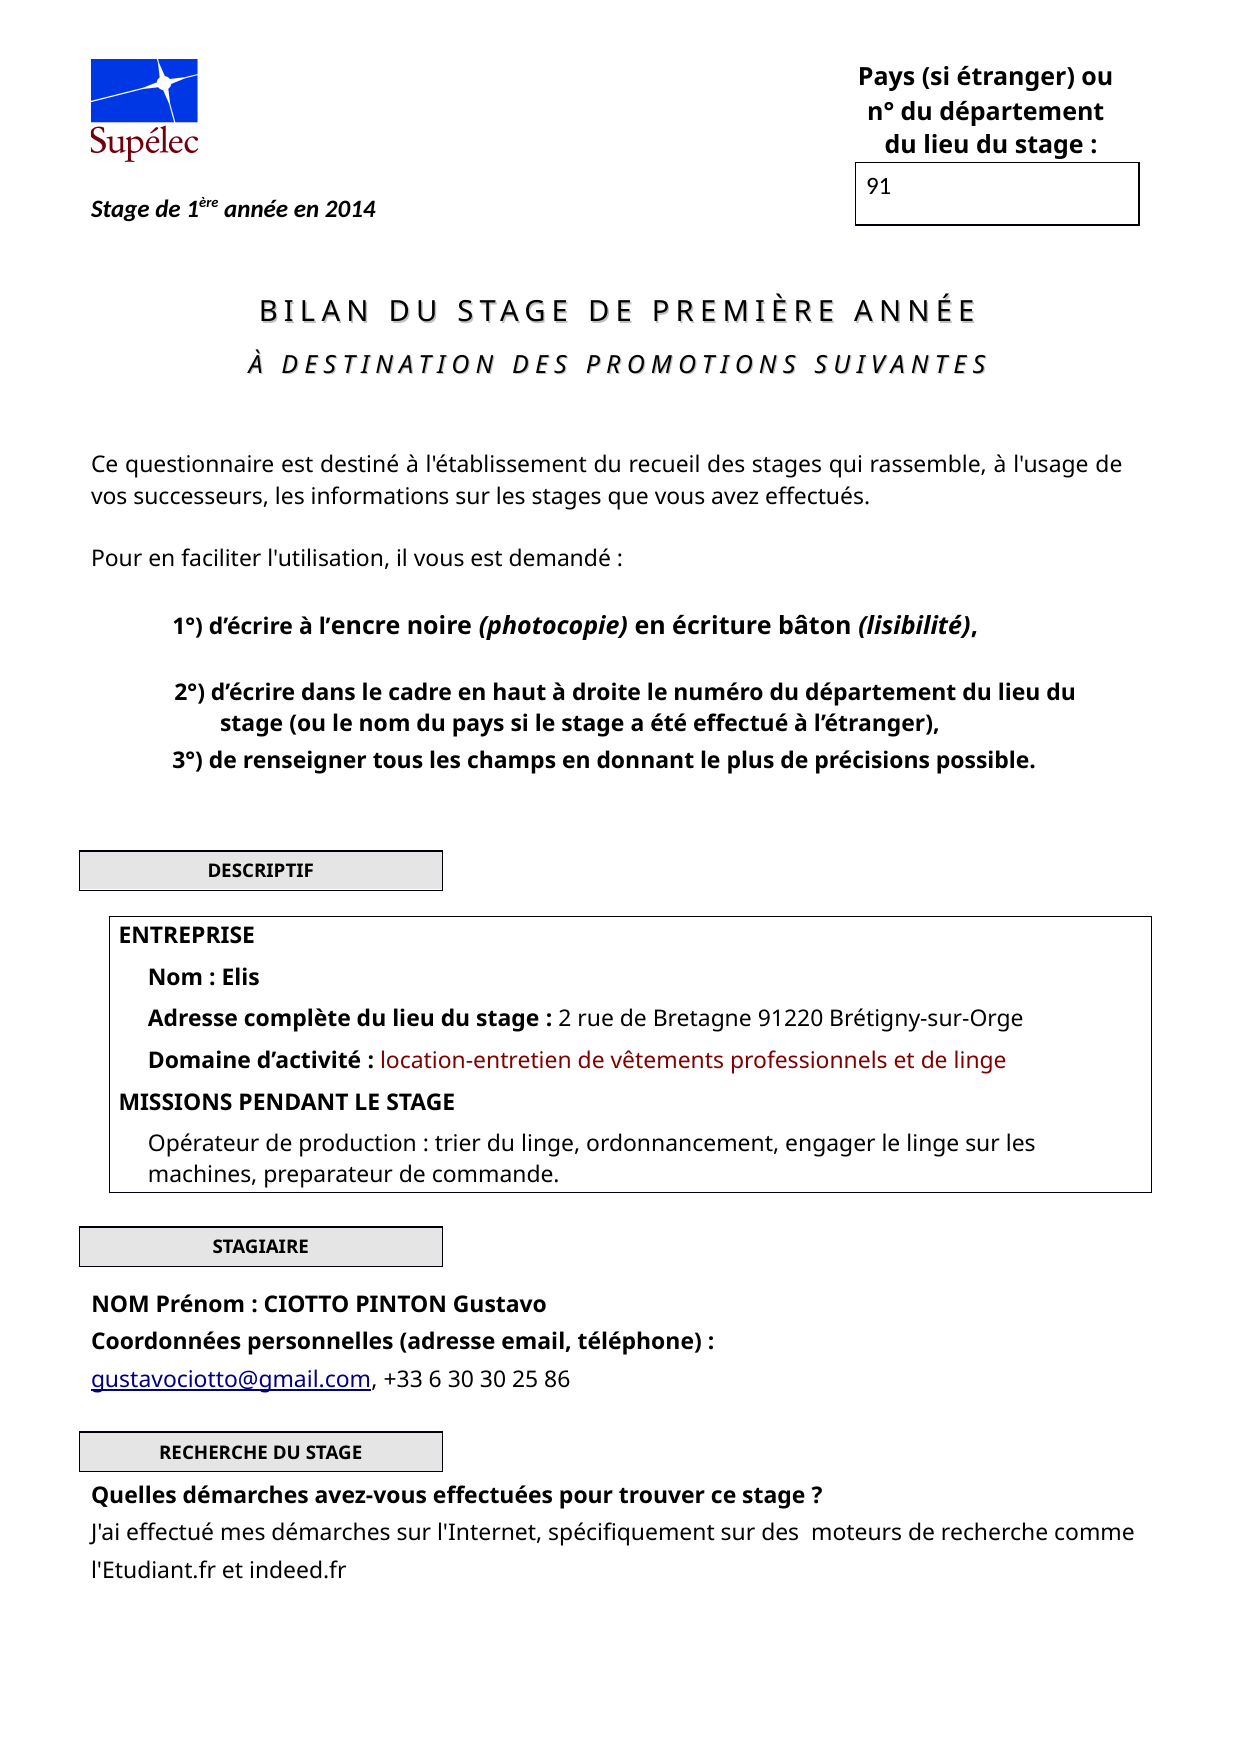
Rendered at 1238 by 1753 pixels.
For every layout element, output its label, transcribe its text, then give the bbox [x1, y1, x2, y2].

text 3°) de renseigner tous les champs en donnant le plus de précisions possible. [91, 738, 1124, 776]
text BILAN DU STAGE DE PREMIÈRE ANNÉE [91, 280, 1143, 330]
text Pour en faciliter l'utilisation, il vous est demandé : [91, 542, 1124, 607]
table_header Pays (si étranger) ou n° du département du lieu du stage : [855, 59, 1139, 162]
table_cell Stage de 1ère année en 2014 [80, 162, 855, 224]
table_header DESCRIPTIF [80, 852, 442, 889]
text 2°) d’écrire dans le cadre en haut à droite le numéro du département du lieu du stage (ou le nom du pays si le stage a été effectué à l’étranger), [174, 676, 1124, 738]
text J'ai effectué mes démarches sur l'Internet, spécifiquement sur des moteurs de recherche comme l'Etudiant.fr et indeed.fr [91, 1510, 1147, 1585]
text Nom : Elis [110, 957, 1151, 992]
table_header [80, 59, 90, 162]
text Quelles démarches avez-vous effectuées pour trouver ce stage ? [91, 1472, 1147, 1510]
table_cell 91 [856, 163, 1138, 224]
text gustavociotto@gmail.com, +33 6 30 30 25 86 [91, 1356, 1147, 1394]
text NOM Prénom : CIOTTO PINTON Gustavo [91, 1281, 1147, 1319]
text À DESTINATION DES PROMOTIONS SUIVANTES [91, 330, 1143, 380]
text Domaine d’activité : location-entretien de vêtements professionnels et de linge [110, 1041, 1151, 1075]
table_header STAGIAIRE [80, 1228, 442, 1266]
text ENTREPRISE [110, 917, 1151, 950]
text Coordonnées personnelles (adresse email, téléphone) : [91, 1319, 1147, 1356]
text 1°) d’écrire à l’encre noire (photocopie) en écriture bâton (lisibilité), [91, 607, 1124, 676]
text Adresse complète du lieu du stage : 2 rue de Bretagne 91220 Brétigny-sur-Orge [110, 999, 1151, 1033]
text Ce questionnaire est destiné à l'établissement du recueil des stages qui rassemble, à l'usage de vos successeurs, les informations sur les stages que vous avez effectués. [91, 448, 1124, 511]
text Opérateur de production : trier du linge, ordonnancement, engager le linge sur les machines, preparateur de commande. [110, 1124, 1151, 1192]
table_header RECHERCHE DU STAGE [80, 1433, 442, 1471]
table_header [199, 59, 855, 162]
text MISSIONS PENDANT LE STAGE [110, 1082, 1151, 1117]
picture [90, 59, 199, 162]
